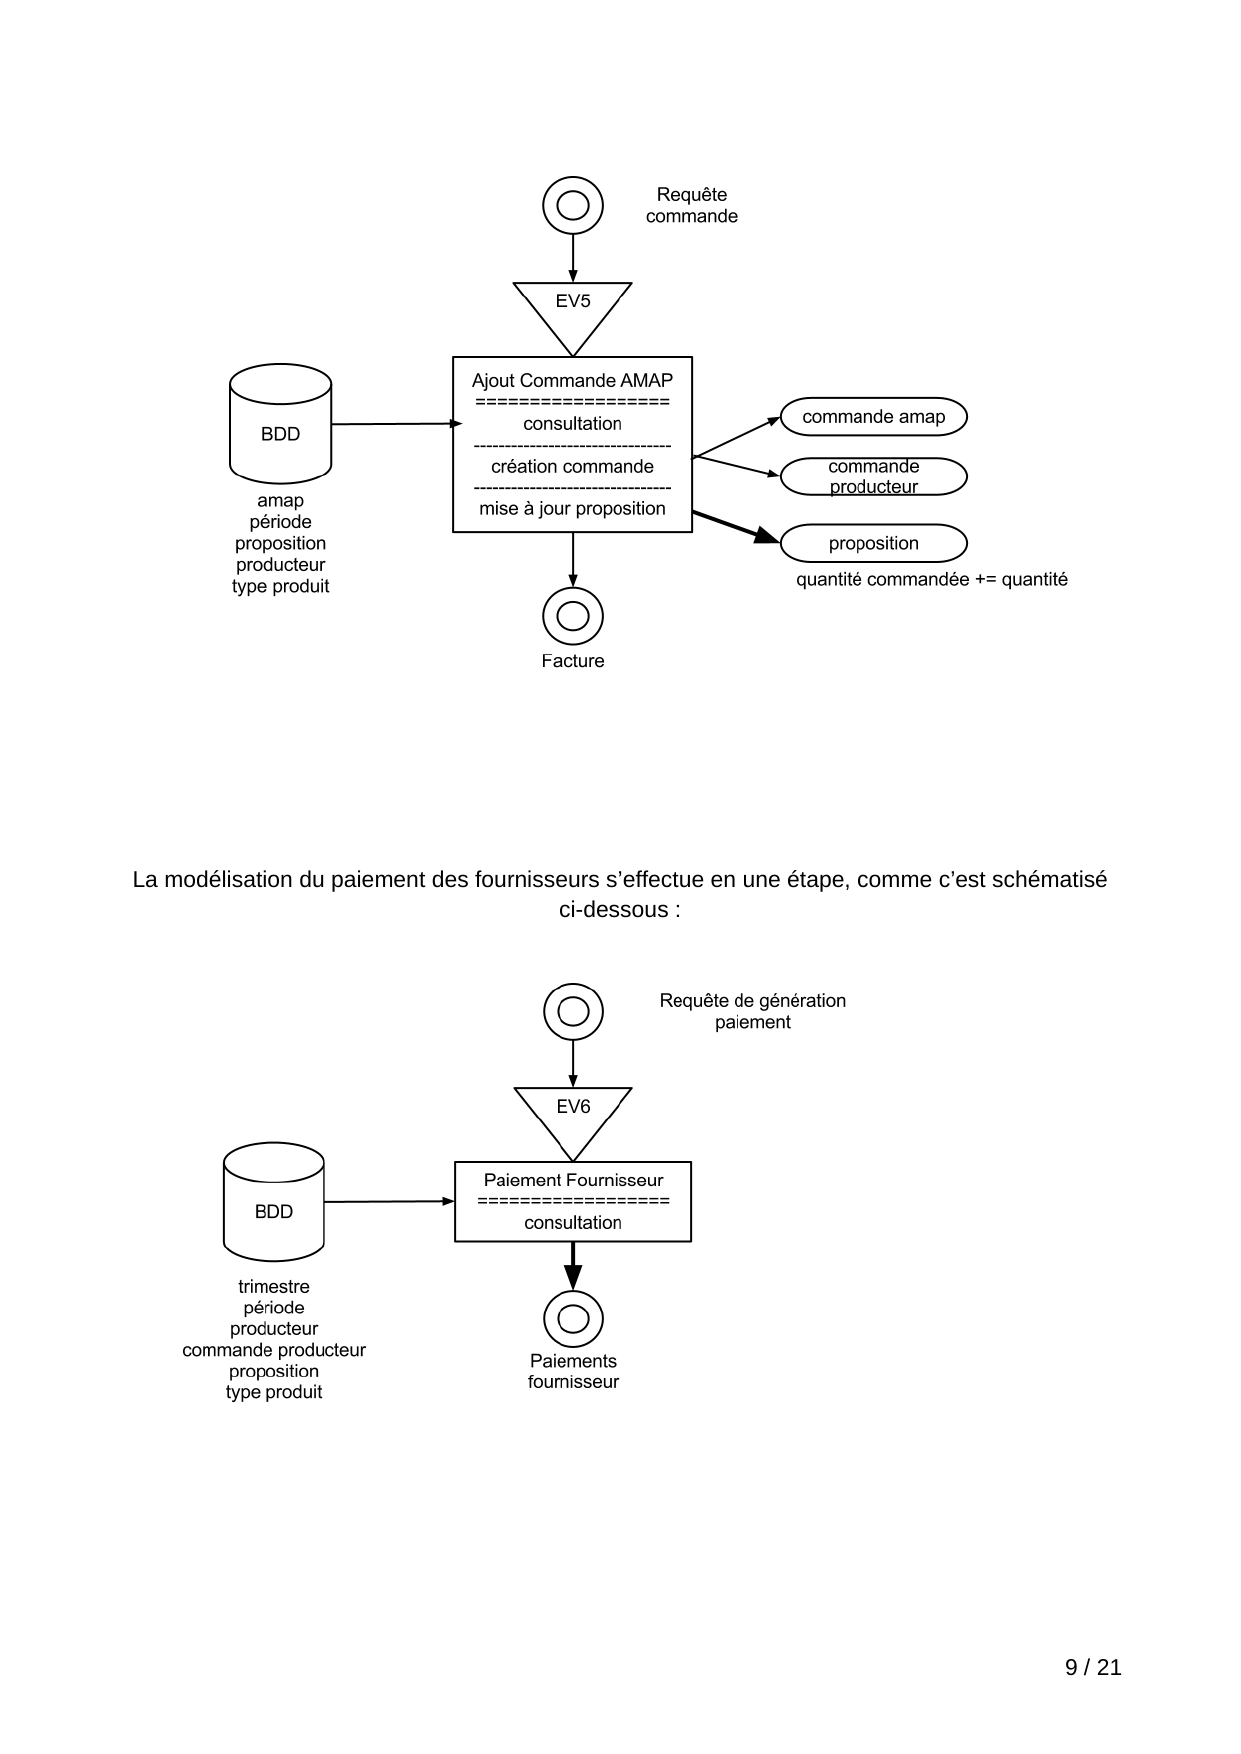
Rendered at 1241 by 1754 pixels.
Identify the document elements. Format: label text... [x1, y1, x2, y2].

picture [148, 925, 1092, 1634]
picture [142, 118, 1098, 834]
text La modélisation du paiement des fournisseurs s’effectue en une étape, comme c’est schématisé ci-dessous : [118, 867, 1122, 922]
